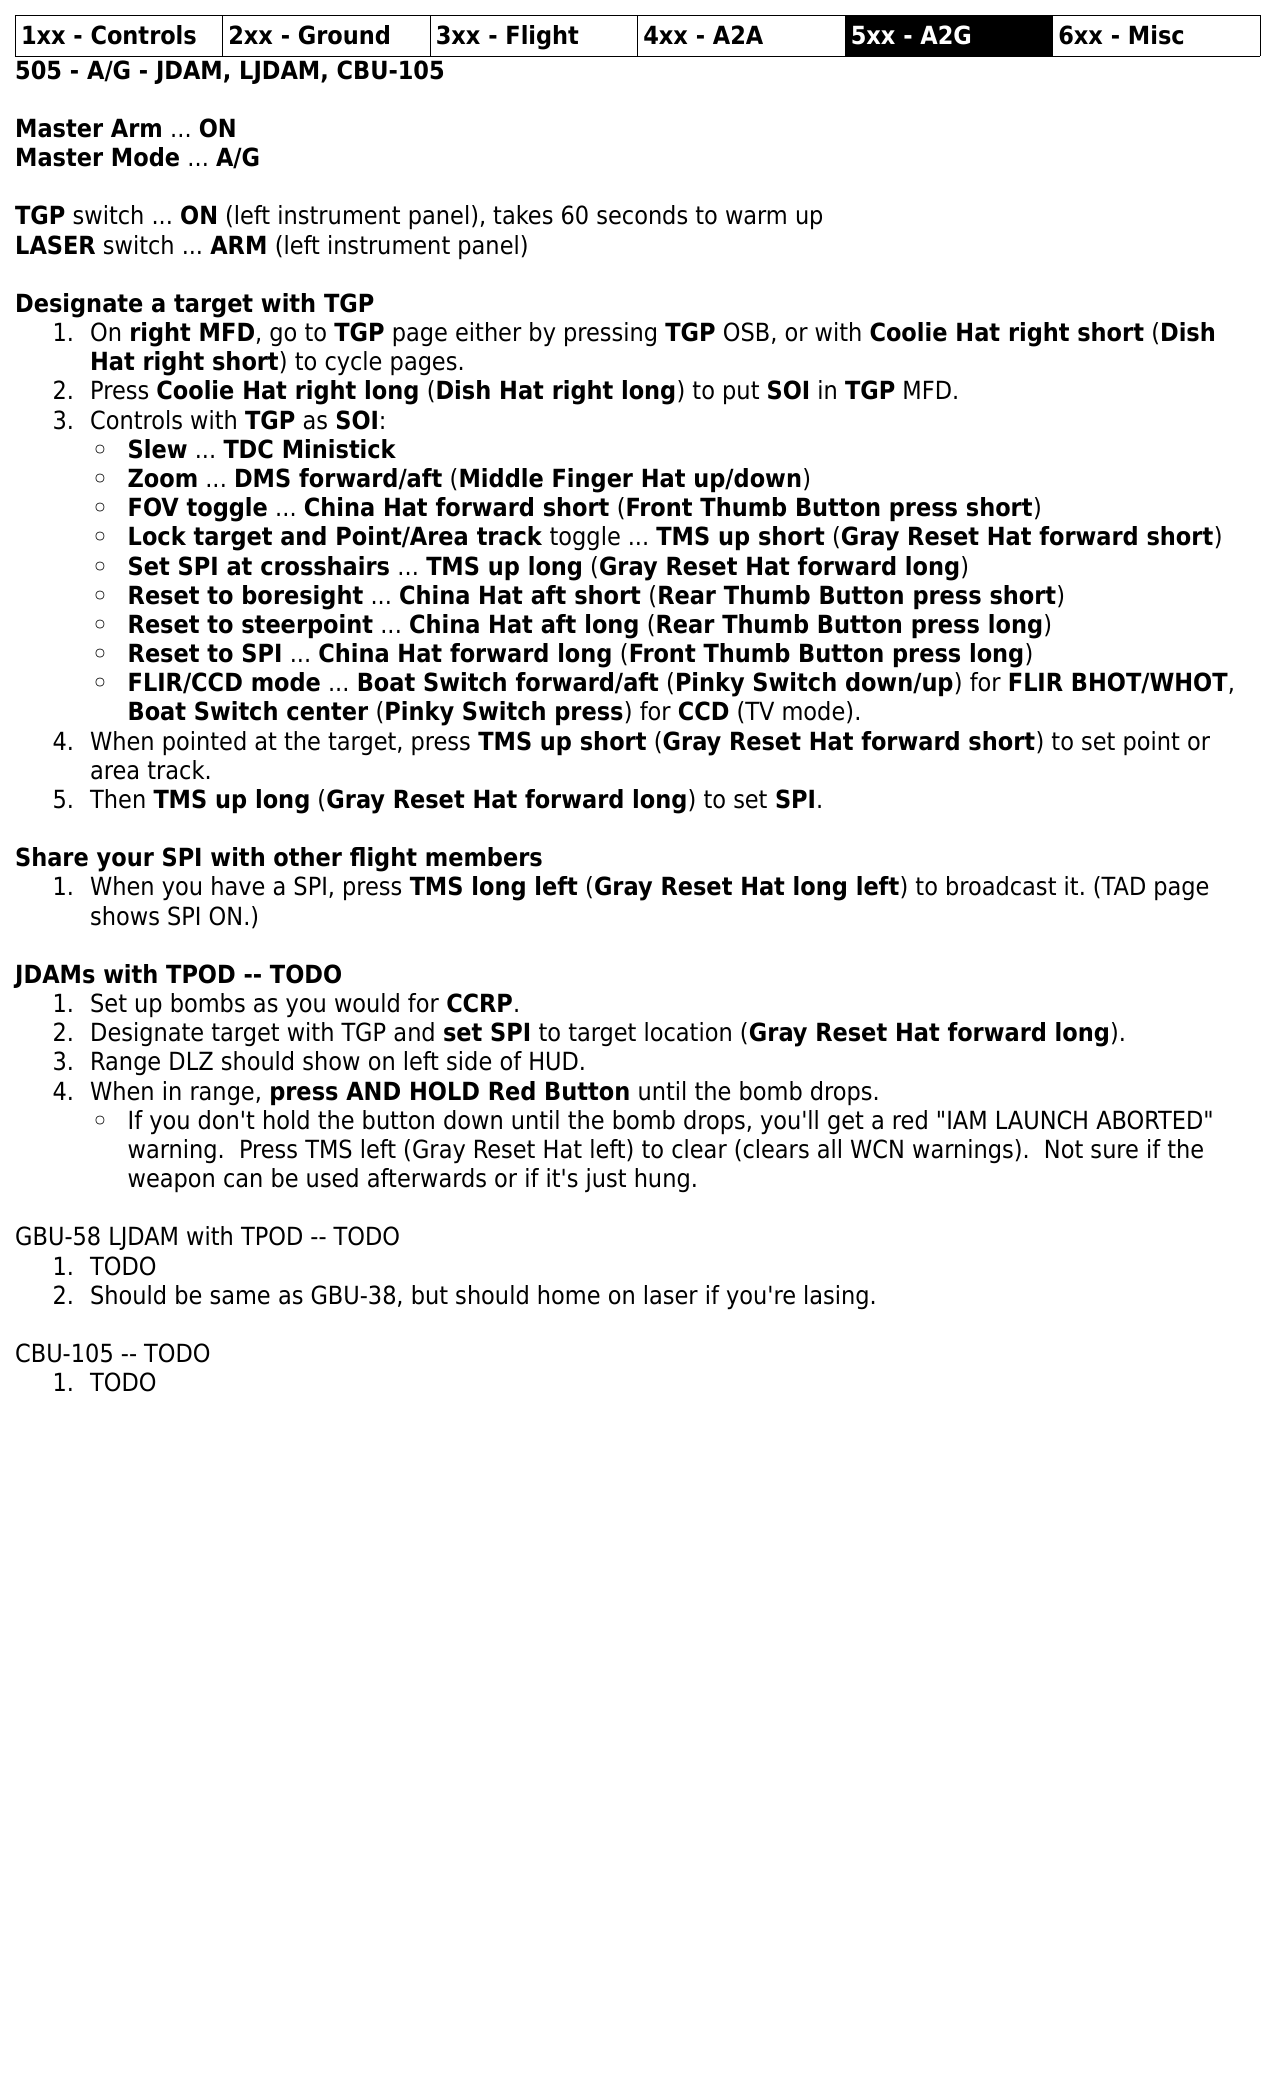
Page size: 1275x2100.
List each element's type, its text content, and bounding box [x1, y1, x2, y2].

list TODO [52, 1252, 1260, 1281]
list FLIR/CCD mode ... Boat Switch forward/aft (Pinky Switch down/up) for FLIR BHOT/WHOT, Boat Switch center (Pinky Switch press) for CCD (TV mode). [90, 668, 1260, 727]
text TGP switch ... ON (left instrument panel), takes 60 seconds to warm up [15, 202, 1260, 231]
list TODO [52, 1368, 1260, 1397]
list Reset to boresight ... China Hat aft short (Rear Thumb Button press short) [90, 581, 1260, 610]
list Reset to SPI ... China Hat forward long (Front Thumb Button press long) [90, 639, 1260, 668]
list When pointed at the target, press TMS up short (Gray Reset Hat forward short) to set point or area track. [52, 727, 1260, 785]
list Slew ... TDC Ministick [90, 435, 1260, 464]
list Designate target with TGP and set SPI to target location (Gray Reset Hat forward long). [52, 1018, 1260, 1047]
list If you don't hold the button down until the bomb drops, you'll get a red "IAM LAUNCH ABORTED" warning. Press TMS left (Gray Reset Hat left) to clear (clears all WCN warnings). Not sure if the weapon can be used afterwards or if it's just hung. [90, 1106, 1260, 1193]
list Controls with TGP as SOI: [52, 406, 1260, 435]
table_header 6xx - Misc [1053, 16, 1260, 56]
list Press Coolie Hat right long (Dish Hat right long) to put SOI in TGP MFD. [52, 377, 1260, 406]
list Zoom ... DMS forward/aft (Middle Finger Hat up/down) [90, 464, 1260, 493]
text CBU-105 -- TODO [15, 1339, 1260, 1368]
list Range DLZ should show on left side of HUD. [52, 1047, 1260, 1077]
table_header 1xx - Controls [16, 16, 222, 56]
text Master Arm ... ON [15, 114, 1260, 143]
list When you have a SPI, press TMS long left (Gray Reset Hat long left) to broadcast it. (TAD page shows SPI ON.) [52, 872, 1260, 931]
table_header 5xx - A2G [846, 16, 1052, 56]
text Share your SPI with other flight members [15, 843, 1260, 872]
list Set SPI at crosshairs ... TMS up long (Gray Reset Hat forward long) [90, 552, 1260, 581]
list FOV toggle ... China Hat forward short (Front Thumb Button press short) [90, 493, 1260, 522]
table_header 3xx - Flight [431, 16, 637, 56]
table_header 4xx - A2A [638, 16, 845, 56]
list When in range, press AND HOLD Red Button until the bomb drops. [52, 1077, 1260, 1106]
list Lock target and Point/Area track toggle ... TMS up short (Gray Reset Hat forward short) [90, 522, 1260, 552]
list Should be same as GBU-38, but should home on laser if you're lasing. [52, 1281, 1260, 1310]
list Reset to steerpoint ... China Hat aft long (Rear Thumb Button press long) [90, 610, 1260, 639]
text LASER switch ... ARM (left instrument panel) [15, 231, 1260, 260]
text JDAMs with TPOD -- TODO [15, 960, 1260, 989]
list On right MFD, go to TGP page either by pressing TGP OSB, or with Coolie Hat right short (Dish Hat right short) to cycle pages. [52, 318, 1260, 377]
text Master Mode ... A/G [15, 143, 1260, 172]
text GBU-58 LJDAM with TPOD -- TODO [15, 1222, 1260, 1252]
text Designate a target with TGP [15, 289, 1260, 318]
table_header 2xx - Ground [223, 16, 430, 56]
list Then TMS up long (Gray Reset Hat forward long) to set SPI. [52, 785, 1260, 814]
list Set up bombs as you would for CCRP. [52, 989, 1260, 1018]
text 505 - A/G - JDAM, LJDAM, CBU-105 [15, 57, 1260, 85]
